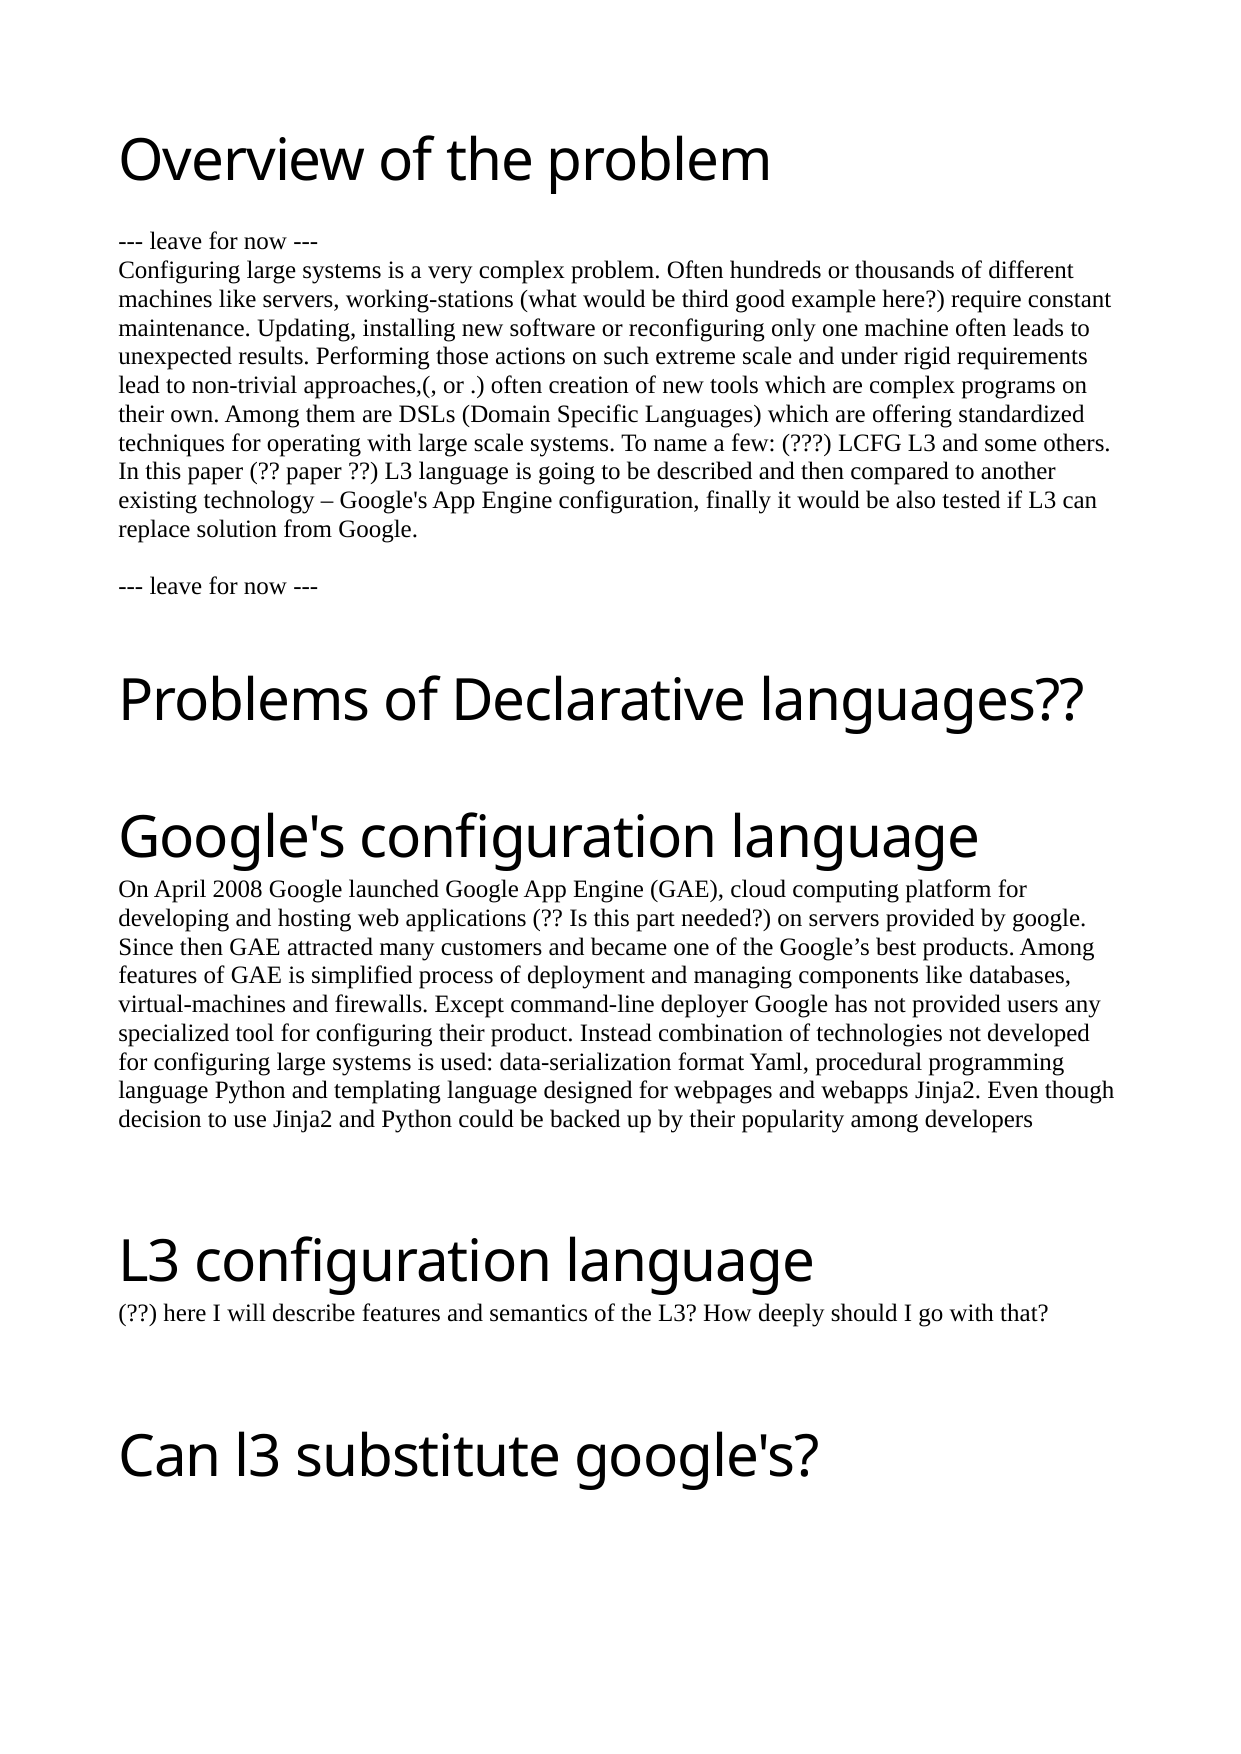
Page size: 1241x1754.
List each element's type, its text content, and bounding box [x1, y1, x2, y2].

title L3 configuration language [118, 1219, 1122, 1298]
title Google's configuration language [118, 794, 1122, 874]
title Overview of the problem [118, 118, 1122, 198]
text (??) here I will describe features and semantics of the L3? How deeply should I go with that? [118, 1298, 1122, 1327]
text --- leave for now --- [118, 571, 1122, 600]
text Configuring large systems is a very complex problem. Often hundreds or thousands of different machines like servers, working-stations (what would be third good example here?) require constant maintenance. Updating, installing new software or reconfiguring only one machine often leads to unexpected results. Performing those actions on such extreme scale and under rigid requirements lead to non-trivial approaches,(, or .) often creation of new tools which are complex programs on their own. Among them are DSLs (Domain Specific Languages) which are offering standardized techniques for operating with large scale systems. To name a few: (???) LCFG L3 and some others. In this paper (?? paper ??) L3 language is going to be described and then compared to another existing technology – Google's App Engine configuration, finally it would be also tested if L3 can replace solution from Google. [118, 255, 1122, 543]
title Problems of Declarative languages?? [118, 658, 1122, 737]
title Can l3 substitute google's? [118, 1413, 1122, 1493]
text --- leave for now --- [118, 226, 1122, 255]
text On April 2008 Google launched Google App Engine (GAE), cloud computing platform for developing and hosting web applications (?? Is this part needed?) on servers provided by google. Since then GAE attracted many customers and became one of the Google’s best products. Among features of GAE is simplified process of deployment and managing components like databases, virtual-machines and firewalls. Except command-line deployer Google has not provided users any specialized tool for configuring their product. Instead combination of technologies not developed for configuring large systems is used: data-serialization format Yaml, procedural programming language Python and templating language designed for webpages and webapps Jinja2. Even though decision to use Jinja2 and Python could be backed up by their popularity among developers [118, 874, 1122, 1133]
